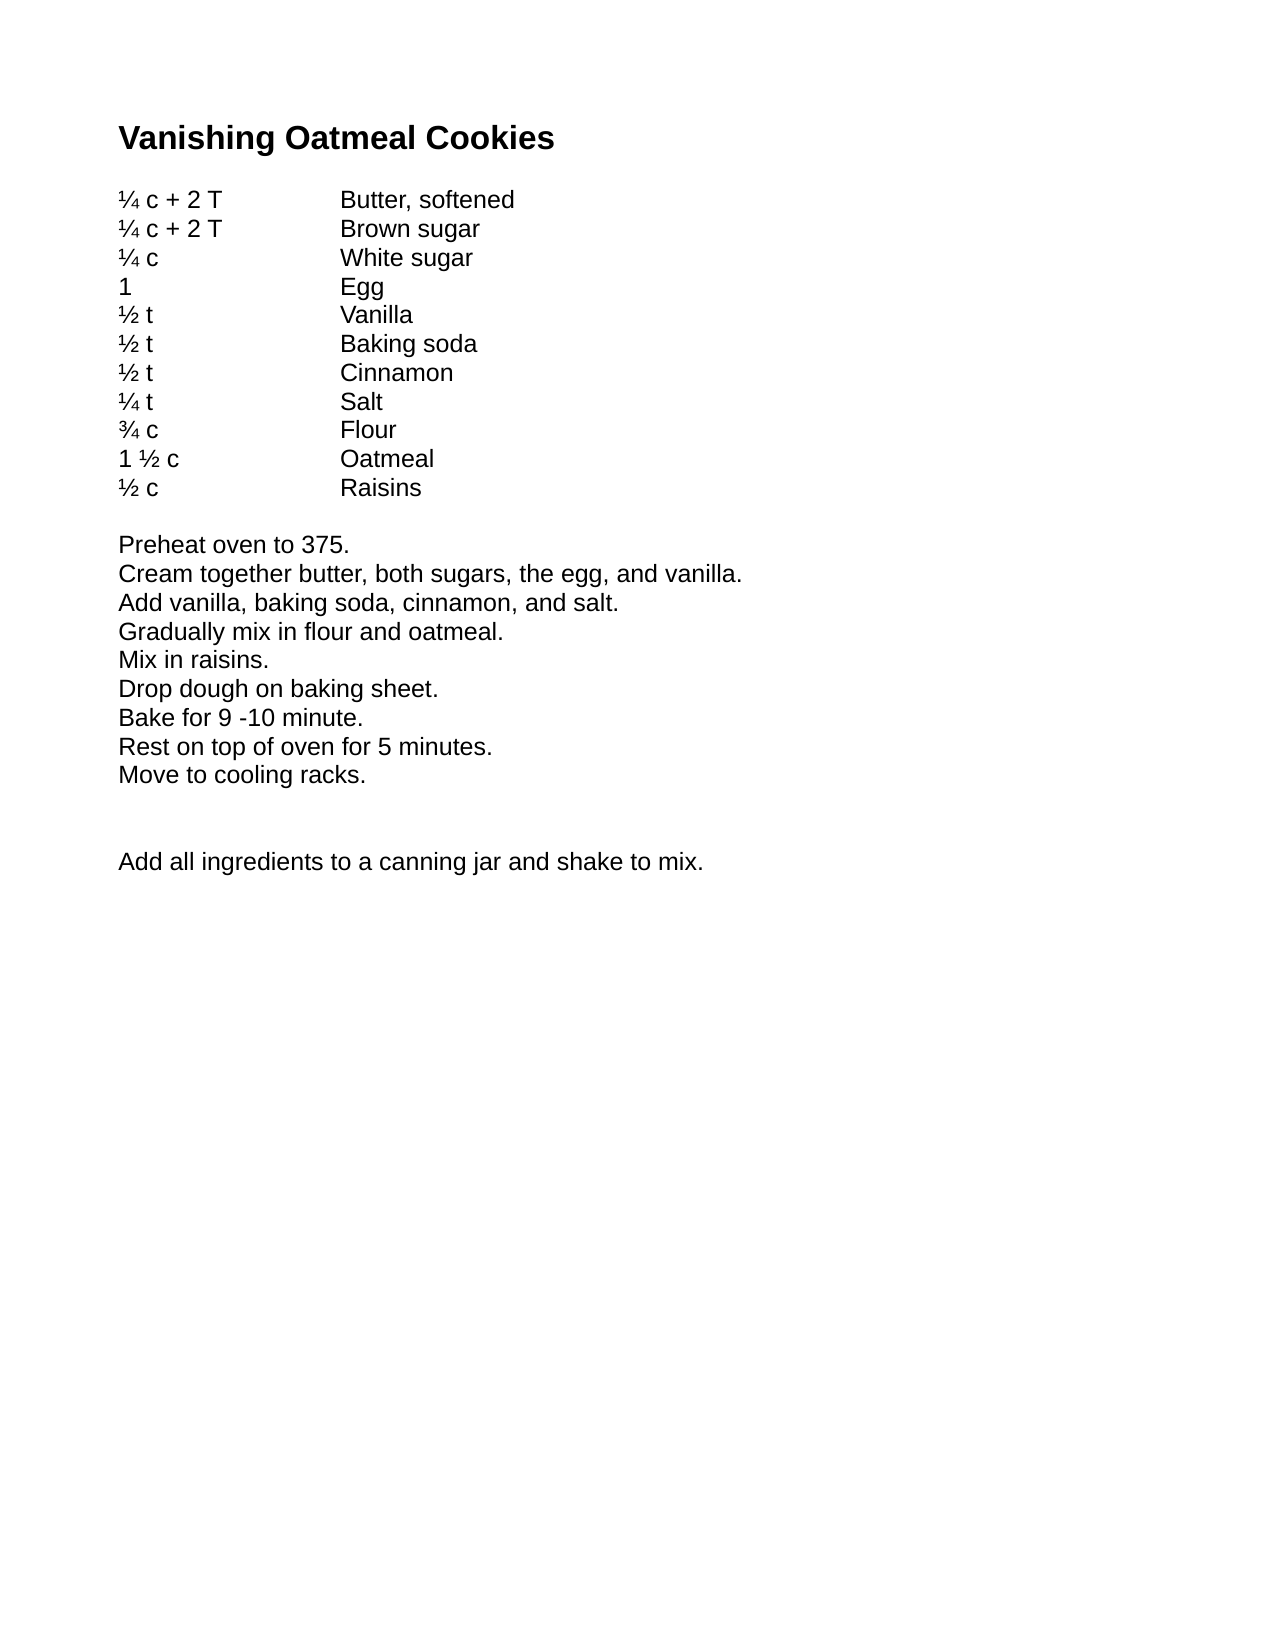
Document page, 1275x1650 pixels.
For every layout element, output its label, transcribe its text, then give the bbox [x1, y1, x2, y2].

text Gradually mix in flour and oatmeal. [118, 617, 1157, 645]
text ½ t Baking soda [118, 329, 1157, 358]
text ¼ c + 2 T Butter, softened [118, 185, 1157, 214]
text 1 ½ c Oatmeal [118, 444, 1157, 473]
text Cream together butter, both sugars, the egg, and vanilla. [118, 559, 1157, 588]
text Rest on top of oven for 5 minutes. [118, 732, 1157, 760]
text Preheat oven to 375. [118, 530, 1157, 559]
text ¼ c + 2 T Brown sugar [118, 214, 1157, 243]
text ½ t Vanilla [118, 300, 1157, 329]
text Bake for 9 -10 minute. [118, 703, 1157, 732]
text Mix in raisins. [118, 645, 1157, 674]
text ½ c Raisins [118, 473, 1157, 502]
text Add all ingredients to a canning jar and shake to mix. [118, 847, 1157, 875]
text Add vanilla, baking soda, cinnamon, and salt. [118, 588, 1157, 617]
text Move to cooling racks. [118, 760, 1157, 789]
text ¼ c White sugar [118, 243, 1157, 272]
text 1 Egg [118, 272, 1157, 300]
text ¼ t Salt [118, 387, 1157, 415]
text Vanishing Oatmeal Cookies [118, 118, 1157, 157]
text ¾ c Flour [118, 415, 1157, 444]
text Drop dough on baking sheet. [118, 674, 1157, 703]
text ½ t Cinnamon [118, 358, 1157, 387]
